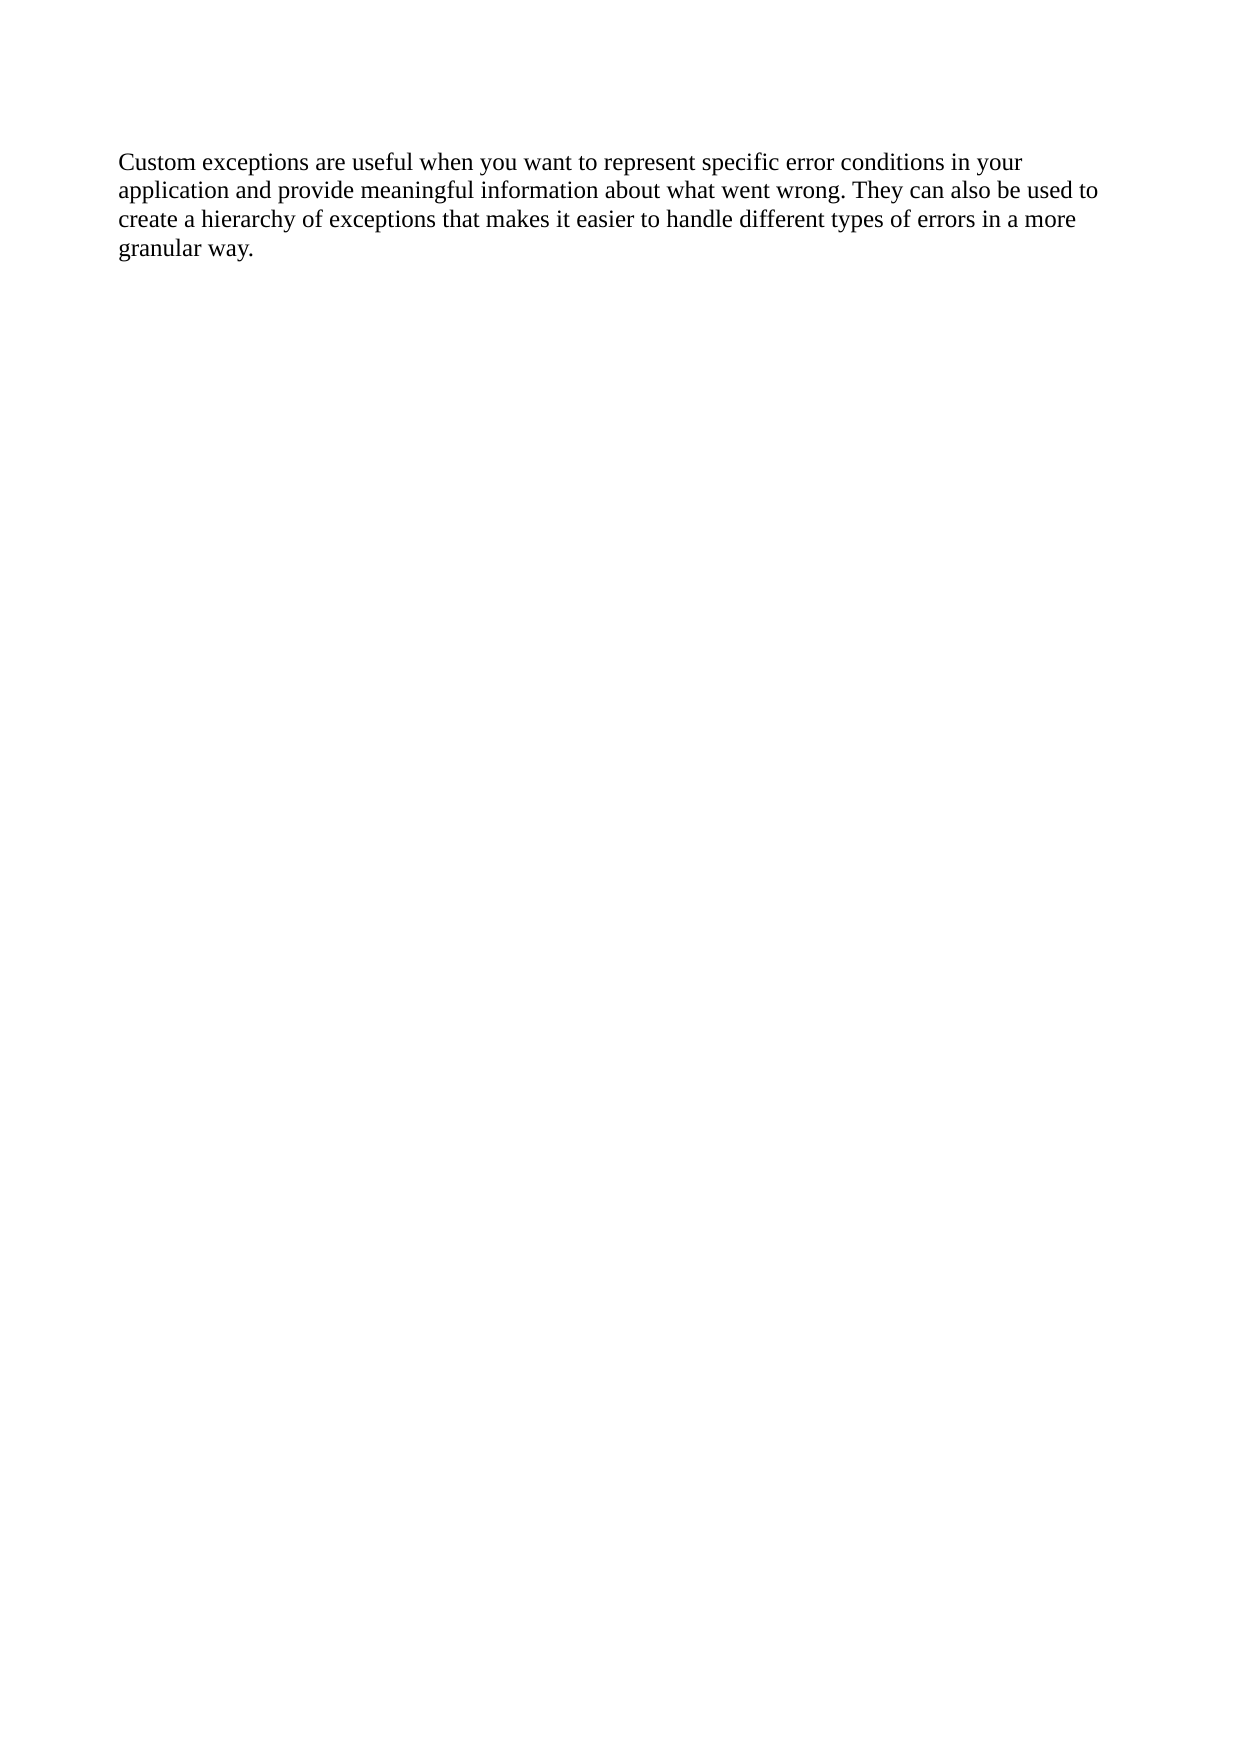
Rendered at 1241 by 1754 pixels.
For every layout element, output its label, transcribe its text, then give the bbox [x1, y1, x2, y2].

text Custom exceptions are useful when you want to represent specific error conditions in your application and provide meaningful information about what went wrong. They can also be used to create a hierarchy of exceptions that makes it easier to handle different types of errors in a more granular way. [118, 147, 1122, 262]
